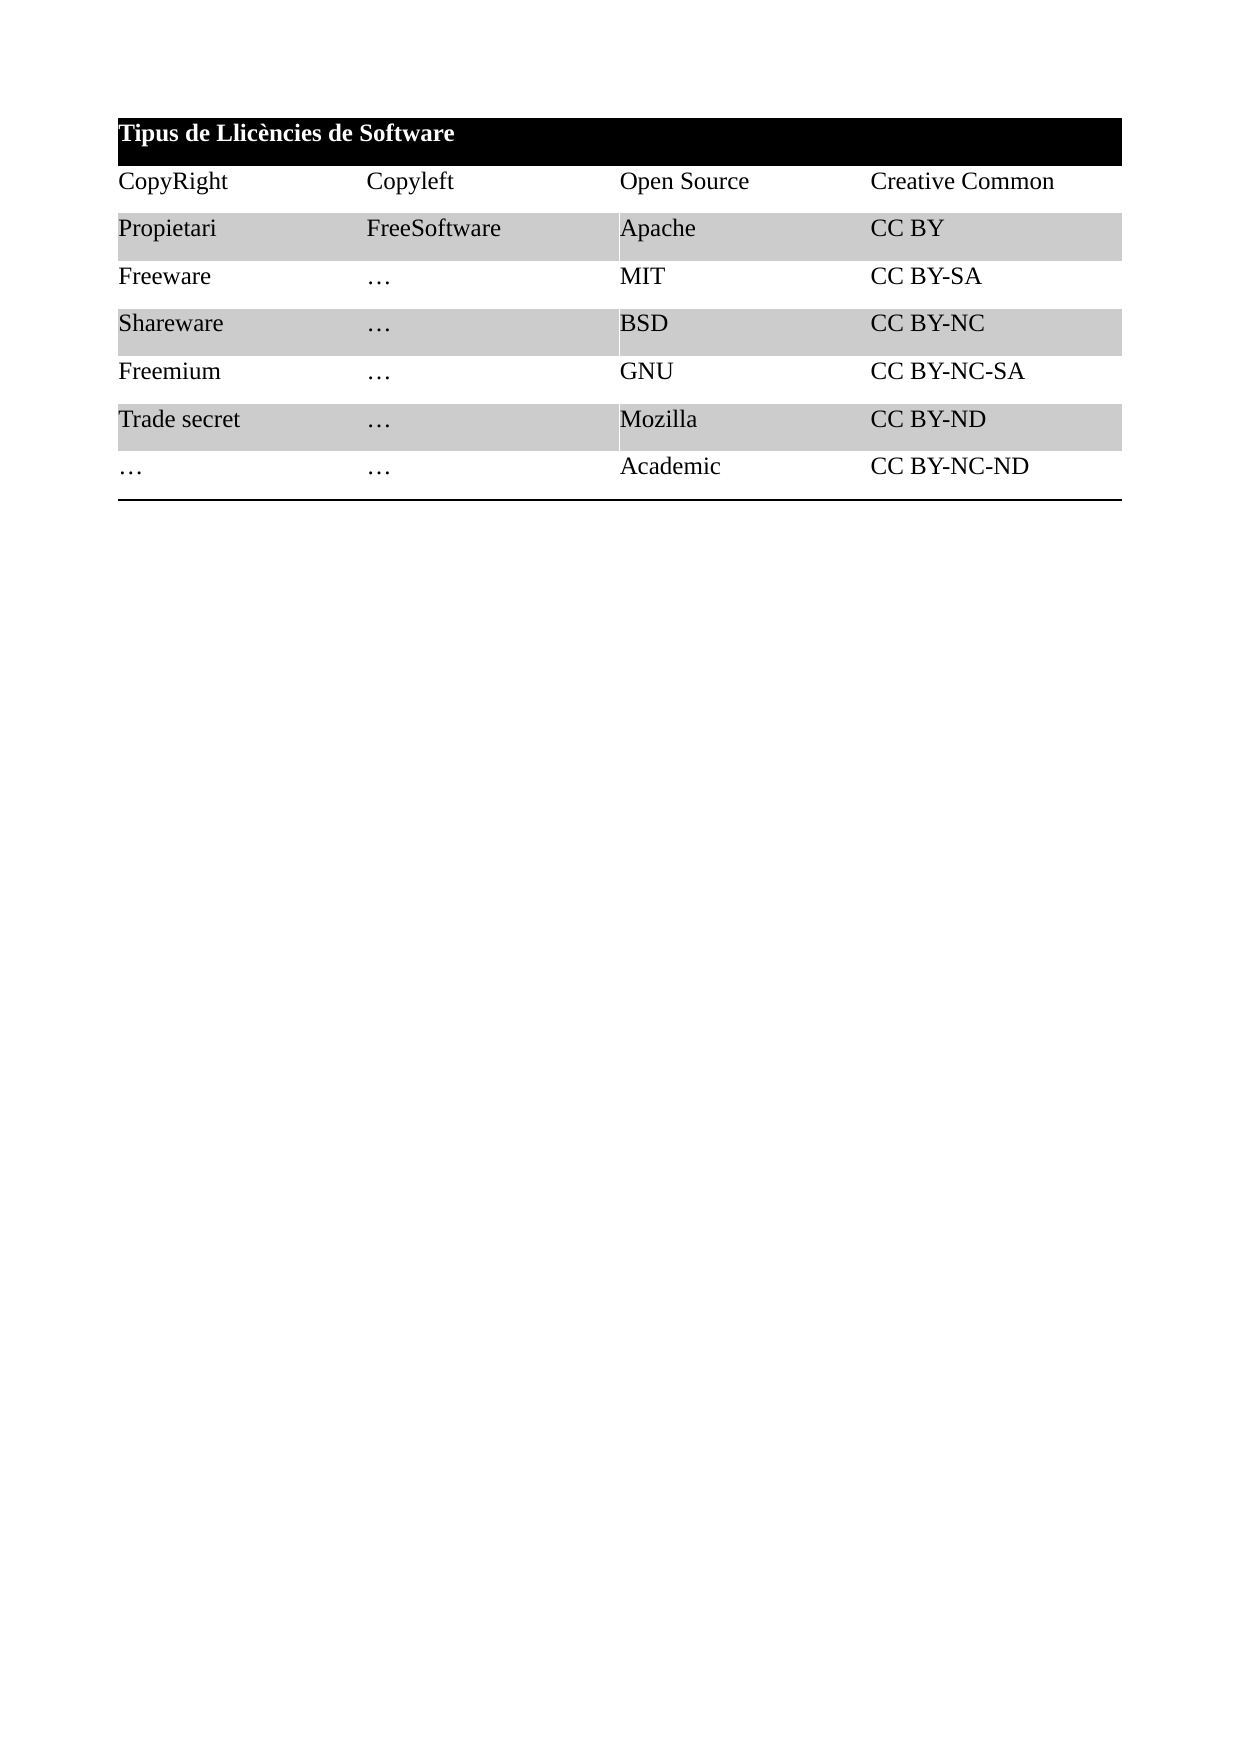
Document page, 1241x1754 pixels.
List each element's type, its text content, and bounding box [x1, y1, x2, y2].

table_cell MIT [620, 261, 870, 308]
table_cell BSD [620, 309, 870, 356]
table_cell Propietari [118, 213, 366, 261]
table_cell … [118, 451, 366, 499]
table_cell CC BY-NC-ND [870, 451, 1122, 499]
table_cell Freemium [118, 356, 366, 404]
table_cell Academic [620, 451, 870, 499]
table_cell CC BY-NC [870, 309, 1122, 356]
table_cell … [366, 451, 619, 499]
table_cell CC BY-NC-SA [870, 356, 1122, 404]
table_cell Open Source [620, 166, 870, 213]
table_cell … [366, 261, 619, 308]
table_cell Freeware [118, 261, 366, 308]
table_cell Trade secret [118, 404, 366, 451]
table_cell Shareware [118, 309, 366, 356]
table_cell Mozilla [620, 404, 870, 451]
table_cell CC BY-ND [870, 404, 1122, 451]
table_cell … [366, 356, 619, 404]
table_cell Creative Common [870, 166, 1122, 213]
table_cell Apache [620, 213, 870, 261]
table_cell Copyleft [366, 166, 619, 213]
table_cell GNU [620, 356, 870, 404]
table_cell CopyRight [118, 166, 366, 213]
table_cell CC BY [870, 213, 1122, 261]
table_cell CC BY-SA [870, 261, 1122, 308]
table_header Tipus de Llicències de Software [118, 118, 1122, 166]
table_cell … [366, 404, 619, 451]
table_cell … [366, 309, 619, 356]
table_cell FreeSoftware [366, 213, 619, 261]
